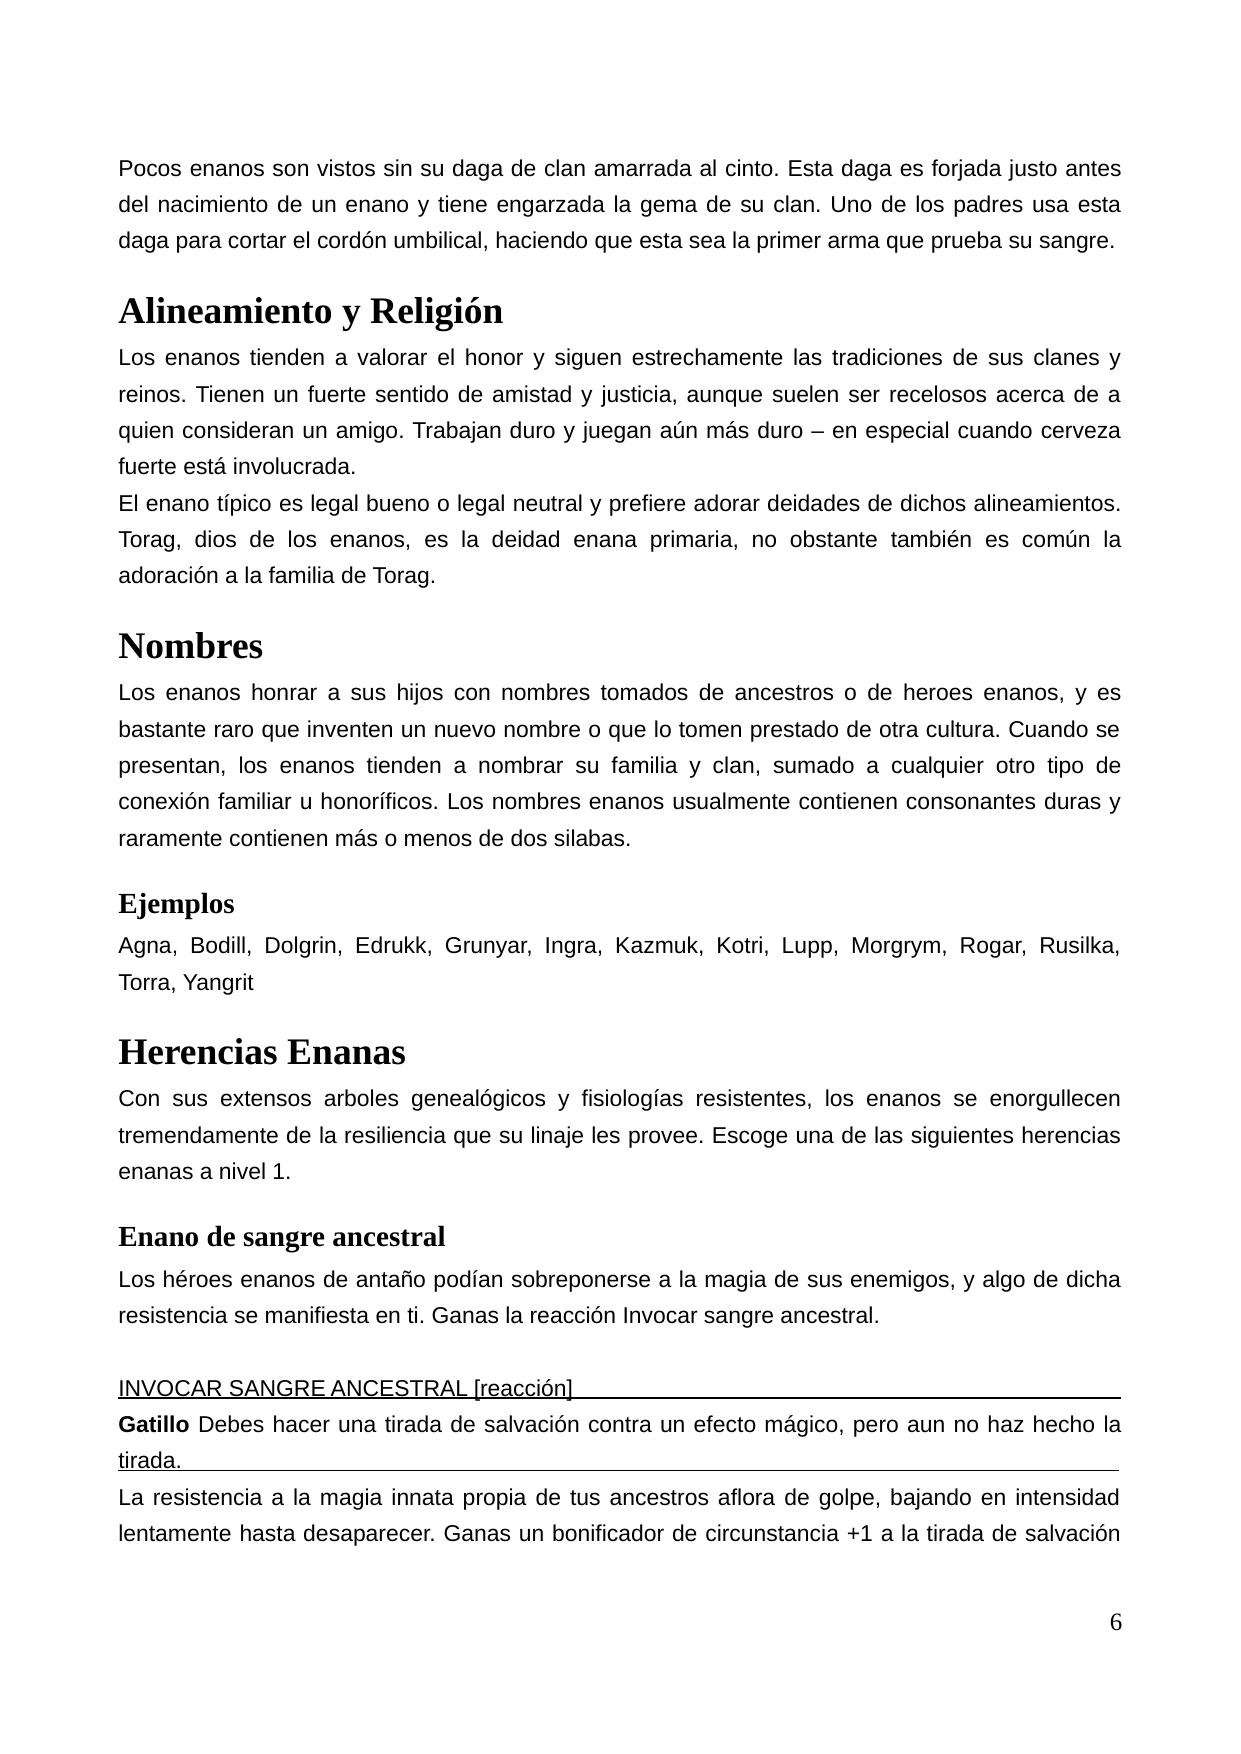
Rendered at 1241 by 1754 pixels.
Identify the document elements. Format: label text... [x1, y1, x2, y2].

text Gatillo Debes hacer una tirada de salvación contra un efecto mágico, pero aun no haz hecho la tirada. [118, 1411, 1122, 1474]
text INVOCAR SANGRE ANCESTRAL [reacción] [118, 1374, 1122, 1401]
text Con sus extensos arboles genealógicos y fisiologías resistentes, los enanos se enorgullecen tremendamente de la resiliencia que su linaje les provee. Escoge una de las siguientes herencias enanas a nivel 1. [118, 1085, 1122, 1184]
text Pocos enanos son vistos sin su daga de clan amarrada al cinto. Esta daga es forjada justo antes del nacimiento de un enano y tiene engarzada la gema de su clan. Uno de los padres usa esta daga para cortar el cordón umbilical, haciendo que esta sea la primer arma que prueba su sangre. [118, 154, 1122, 253]
text La resistencia a la magia innata propia de tus ancestros aflora de golpe, bajando en intensidad lentamente hasta desaparecer. Ganas un bonificador de circunstancia +1 a la tirada de salvación [118, 1484, 1122, 1546]
text Los enanos honrar a sus hijos con nombres tomados de ancestros o de heroes enanos, y es bastante raro que inventen un nuevo nombre o que lo tomen prestado de otra cultura. Cuando se presentan, los enanos tienden a nombrar su familia y clan, sumado a cualquier otro tipo de conexión familiar u honoríficos. Los nombres enanos usualmente contienen consonantes duras y raramente contienen más o menos de dos silabas. [118, 679, 1122, 851]
subtitle Alineamiento y Religión [118, 288, 1122, 332]
subtitle Herencias Enanas [118, 1030, 1122, 1073]
subtitle Enano de sangre ancestral [118, 1219, 1122, 1253]
subtitle Nombres [118, 624, 1122, 667]
text El enano típico es legal bueno o legal neutral y prefiere adorar deidades de dichos alineamientos. Torag, dios de los enanos, es la deidad enana primaria, no obstante también es común la adoración a la familia de Torag. [118, 489, 1122, 589]
text Los enanos tienden a valorar el honor y siguen estrechamente las tradiciones de sus clanes y reinos. Tienen un fuerte sentido de amistad y justicia, aunque suelen ser recelosos acerca de a quien consideran un amigo. Trabajan duro y juegan aún más duro – en especial cuando cerveza fuerte está involucrada. [118, 344, 1122, 479]
text Los héroes enanos de antaño podían sobreponerse a la magia de sus enemigos, y algo de dicha resistencia se manifiesta en ti. Ganas la reacción Invocar sangre ancestral. [118, 1266, 1122, 1328]
subtitle Ejemplos [118, 886, 1122, 919]
text Agna, Bodill, Dolgrin, Edrukk, Grunyar, Ingra, Kazmuk, Kotri, Lupp, Morgrym, Rogar, Rusilka, Torra, Yangrit [118, 932, 1122, 995]
